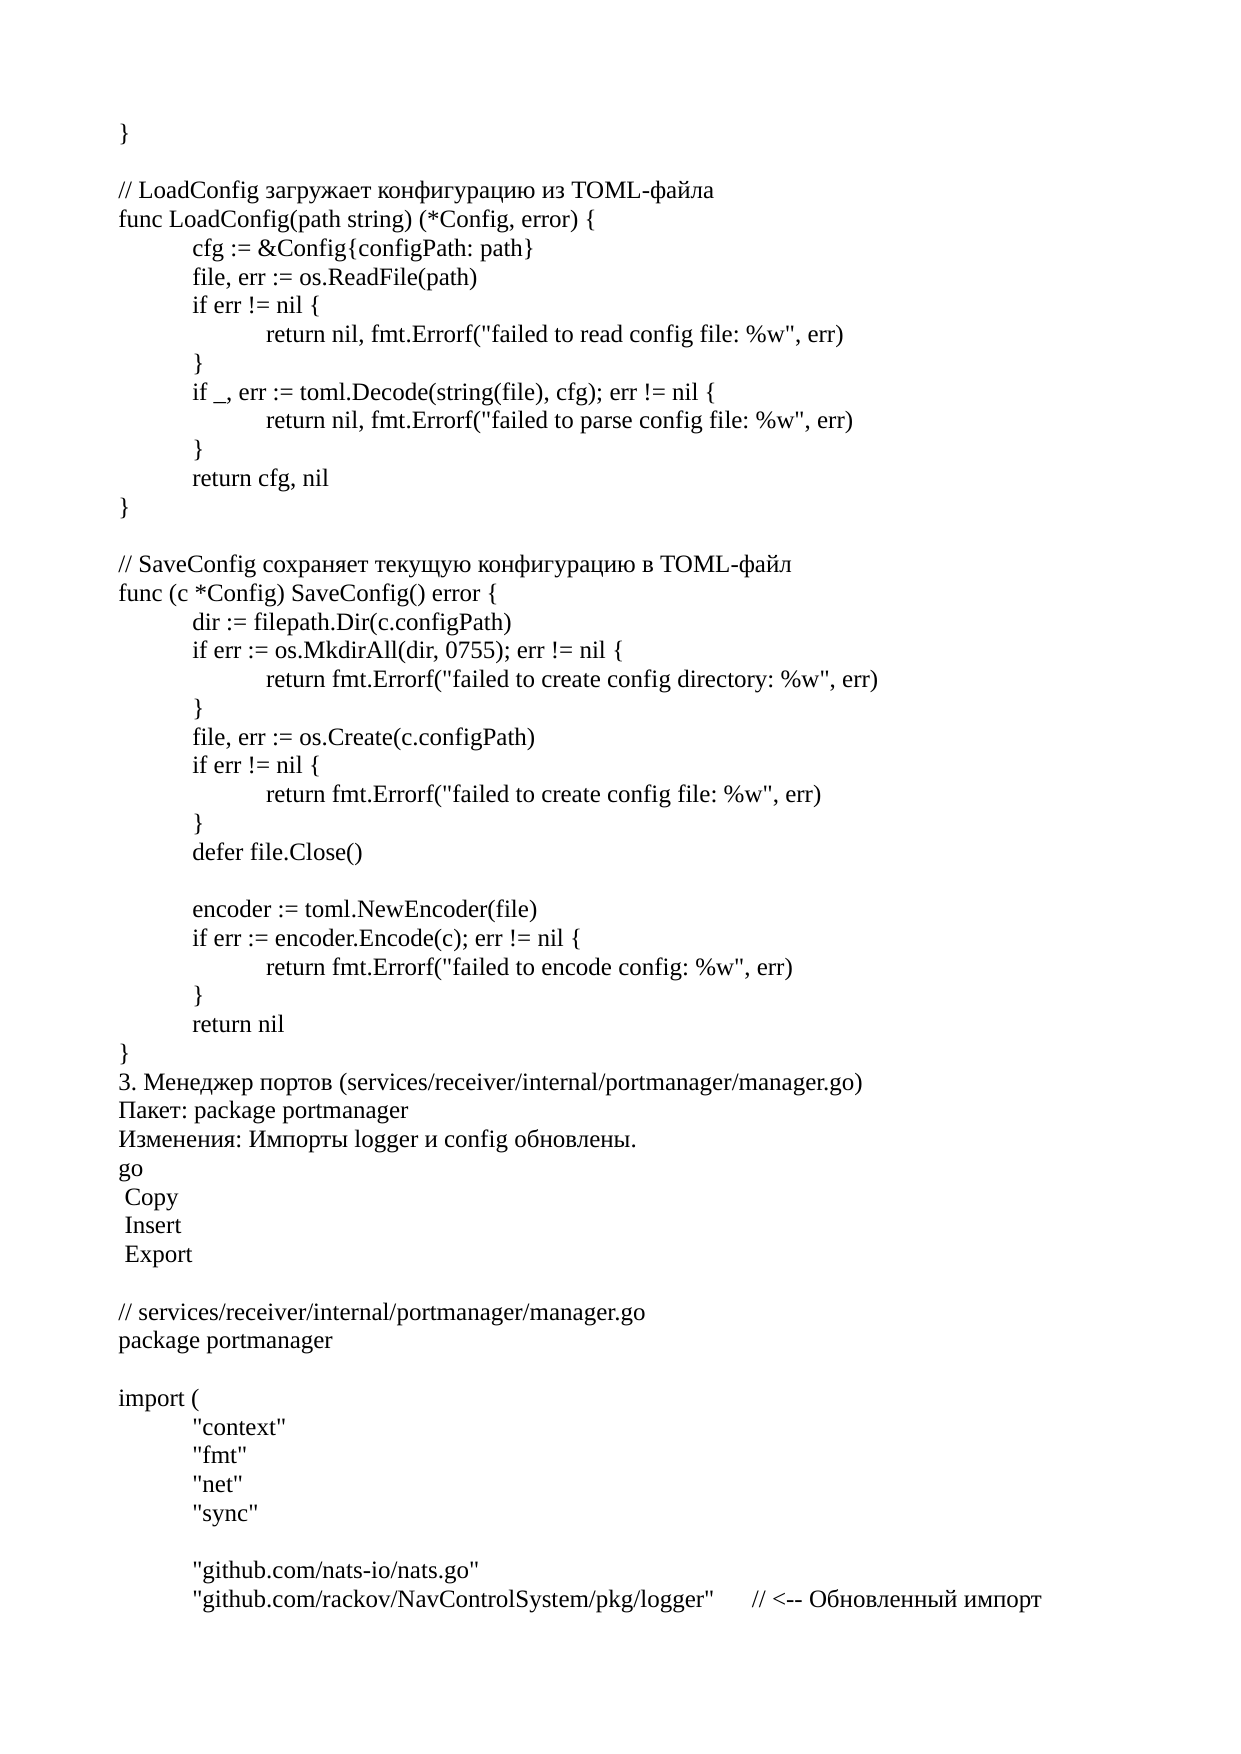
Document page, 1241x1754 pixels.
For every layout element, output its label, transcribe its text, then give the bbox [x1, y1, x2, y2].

text } [118, 808, 1122, 837]
text defer file.Close() [118, 837, 1122, 866]
text } [118, 434, 1122, 463]
text file, err := os.Create(c.configPath) [118, 722, 1122, 751]
text if _, err := toml.Decode(string(file), cfg); err != nil { [118, 377, 1122, 406]
text return nil, fmt.Errorf("failed to parse config file: %w", err) [118, 406, 1122, 434]
text Изменения: Импорты logger и config обновлены. [118, 1124, 1122, 1153]
text "sync" [118, 1498, 1122, 1527]
text return fmt.Errorf("failed to create config directory: %w", err) [118, 664, 1122, 693]
text } [118, 118, 1122, 147]
text if err := encoder.Encode(c); err != nil { [118, 923, 1122, 952]
text 3. Менеджер портов (services/receiver/internal/portmanager/manager.go) [118, 1067, 1122, 1096]
text "fmt" [118, 1441, 1122, 1469]
text // services/receiver/internal/portmanager/manager.go [118, 1297, 1122, 1326]
text return cfg, nil [118, 463, 1122, 492]
text func LoadConfig(path string) (*Config, error) { [118, 204, 1122, 233]
text Insert [118, 1211, 1122, 1239]
text return nil, fmt.Errorf("failed to read config file: %w", err) [118, 319, 1122, 348]
text } [118, 693, 1122, 722]
text go [118, 1153, 1122, 1182]
text if err := os.MkdirAll(dir, 0755); err != nil { [118, 636, 1122, 664]
text } [118, 981, 1122, 1009]
text cfg := &Config{configPath: path} [118, 233, 1122, 262]
text Copy [118, 1182, 1122, 1211]
text if err != nil { [118, 751, 1122, 779]
text "github.com/nats-io/nats.go" [118, 1556, 1122, 1584]
text } [118, 492, 1122, 521]
text Export [118, 1239, 1122, 1268]
text return fmt.Errorf("failed to encode config: %w", err) [118, 952, 1122, 981]
text if err != nil { [118, 291, 1122, 319]
text return fmt.Errorf("failed to create config file: %w", err) [118, 779, 1122, 808]
text dir := filepath.Dir(c.configPath) [118, 607, 1122, 636]
text // LoadConfig загружает конфигурацию из TOML-файла [118, 176, 1122, 204]
text return nil [118, 1009, 1122, 1038]
text } [118, 1038, 1122, 1067]
text "net" [118, 1469, 1122, 1498]
text encoder := toml.NewEncoder(file) [118, 894, 1122, 923]
text package portmanager [118, 1326, 1122, 1354]
text file, err := os.ReadFile(path) [118, 262, 1122, 291]
text // SaveConfig сохраняет текущую конфигурацию в TOML-файл [118, 549, 1122, 578]
text } [118, 348, 1122, 377]
text "github.com/rackov/NavControlSystem/pkg/logger" // <-- Обновленный импорт [118, 1584, 1122, 1613]
text import ( [118, 1383, 1122, 1412]
text "context" [118, 1412, 1122, 1441]
text func (c *Config) SaveConfig() error { [118, 578, 1122, 607]
text Пакет: package portmanager [118, 1096, 1122, 1124]
